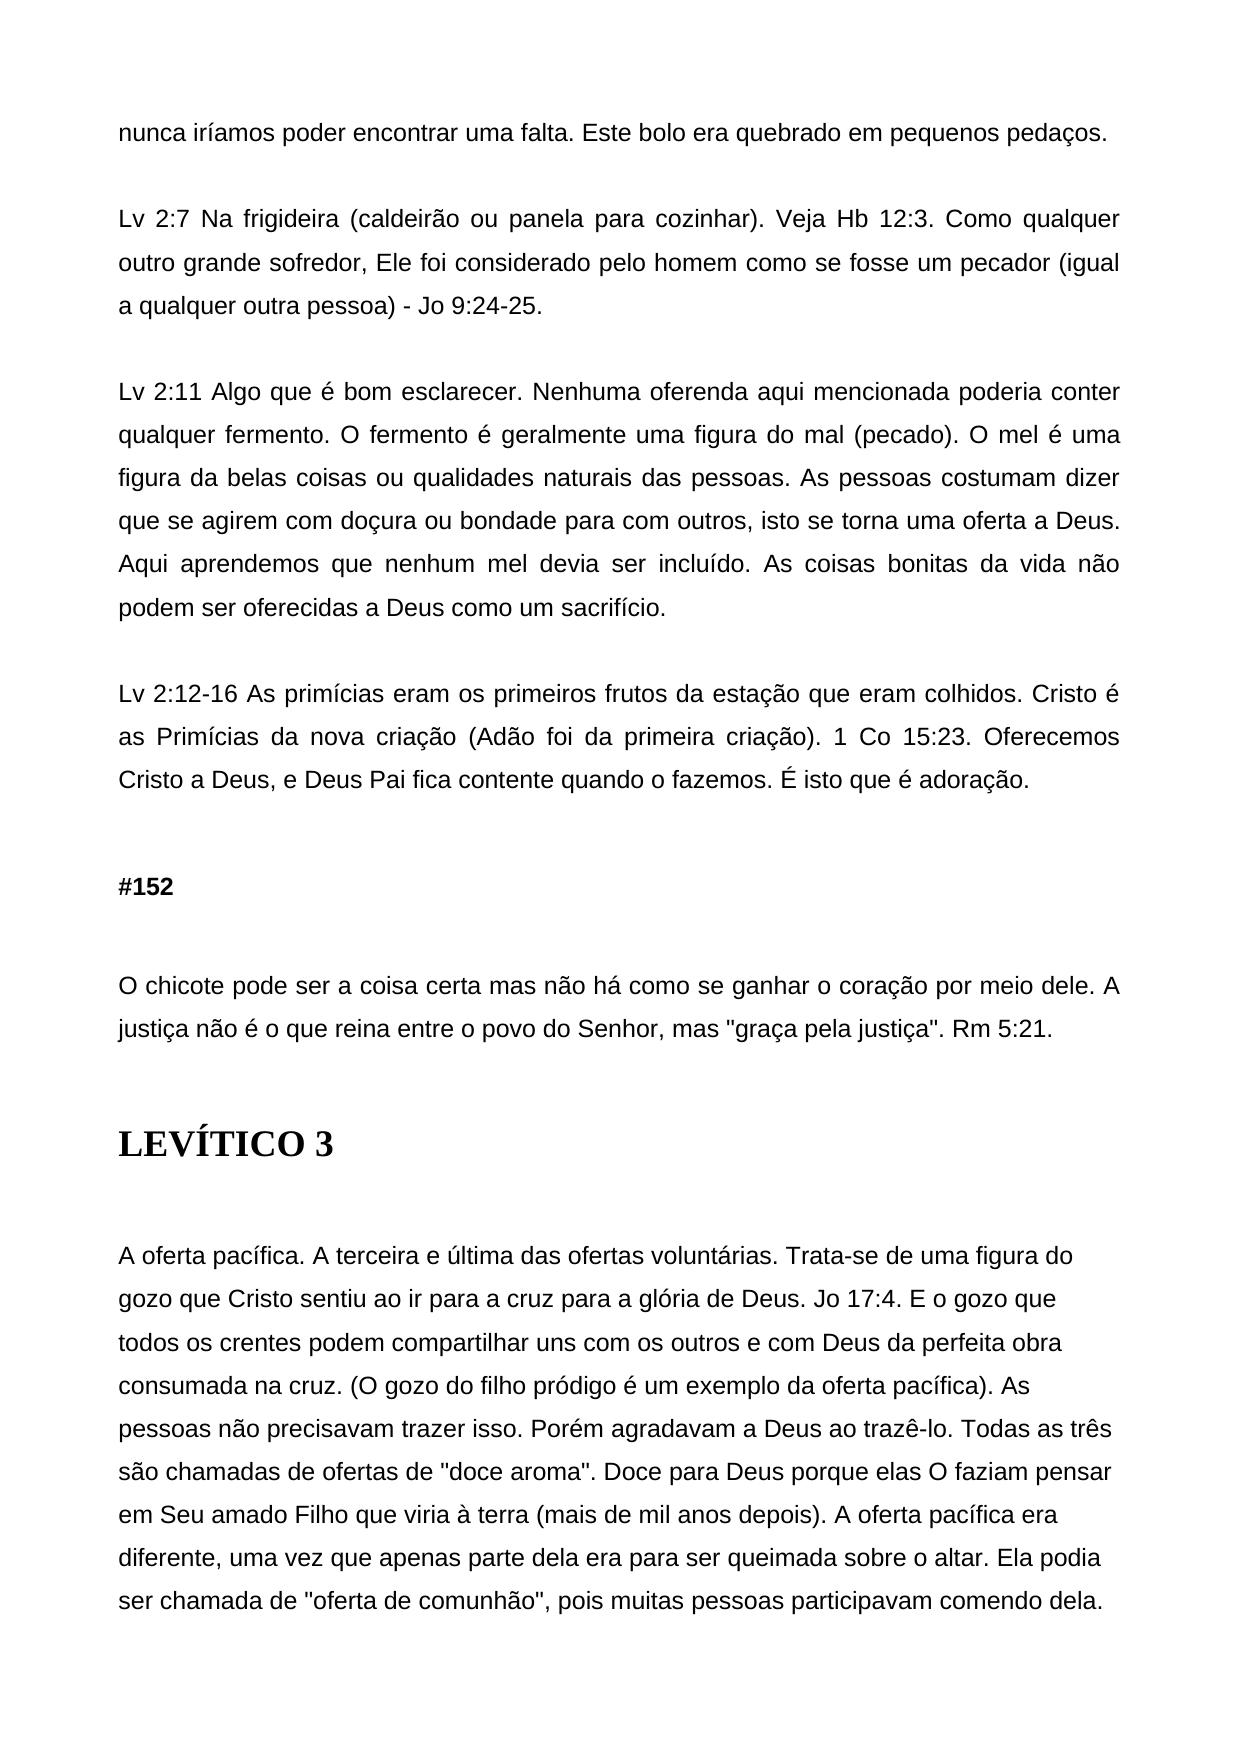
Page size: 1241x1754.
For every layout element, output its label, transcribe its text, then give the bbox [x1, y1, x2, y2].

subtitle LEVÍTICO 3 [118, 1121, 1122, 1164]
subtitle #152 [118, 872, 1122, 901]
text Lv 2:11 Algo que é bom esclarecer. Nenhuma oferenda aqui mencionada poderia conter qualquer fermento. O fermento é geralmente uma figura do mal (pecado). O mel é uma figura da belas coisas ou qualidades naturais das pessoas. As pessoas costumam dizer que se agirem com doçura ou bondade para com outros, isto se torna uma oferta a Deus. Aqui aprendemos que nenhum mel devia ser incluído. As coisas bonitas da vida não podem ser oferecidas a Deus como um sacrifício. [118, 377, 1122, 621]
text O chicote pode ser a coisa certa mas não há como se ganhar o coração por meio dele. A justiça não é o que reina entre o povo do Senhor, mas "graça pela justiça". Rm 5:21. [118, 971, 1122, 1043]
text A oferta pacífica. A terceira e última das ofertas voluntárias. Trata-se de uma figura do gozo que Cristo sentiu ao ir para a cruz para a glória de Deus. Jo 17:4. E o gozo que todos os crentes podem compartilhar uns com os outros e com Deus da perfeita obra consumada na cruz. (O gozo do filho pródigo é um exemplo da oferta pacífica). As pessoas não precisavam trazer isso. Porém agradavam a Deus ao trazê-lo. Todas as três são chamadas de ofertas de "doce aroma". Doce para Deus porque elas O faziam pensar em Seu amado Filho que viria à terra (mais de mil anos depois). A oferta pacífica era diferente, uma vez que apenas parte dela era para ser queimada sobre o altar. Ela podia ser chamada de "oferta de comunhão", pois muitas pessoas participavam comendo dela. [118, 1241, 1122, 1615]
text Lv 2:7 Na frigideira (caldeirão ou panela para cozinhar). Veja Hb 12:3. Como qualquer outro grande sofredor, Ele foi considerado pelo homem como se fosse um pecador (igual a qualquer outra pessoa) - Jo 9:24-25. [118, 204, 1122, 319]
text nunca iríamos poder encontrar uma falta. Este bolo era quebrado em pequenos pedaços. [118, 118, 1122, 147]
text Lv 2:12-16 As primícias eram os primeiros frutos da estação que eram colhidos. Cristo é as Primícias da nova criação (Adão foi da primeira criação). 1 Co 15:23. Oferecemos Cristo a Deus, e Deus Pai fica contente quando o fazemos. É isto que é adoração. [118, 679, 1122, 794]
